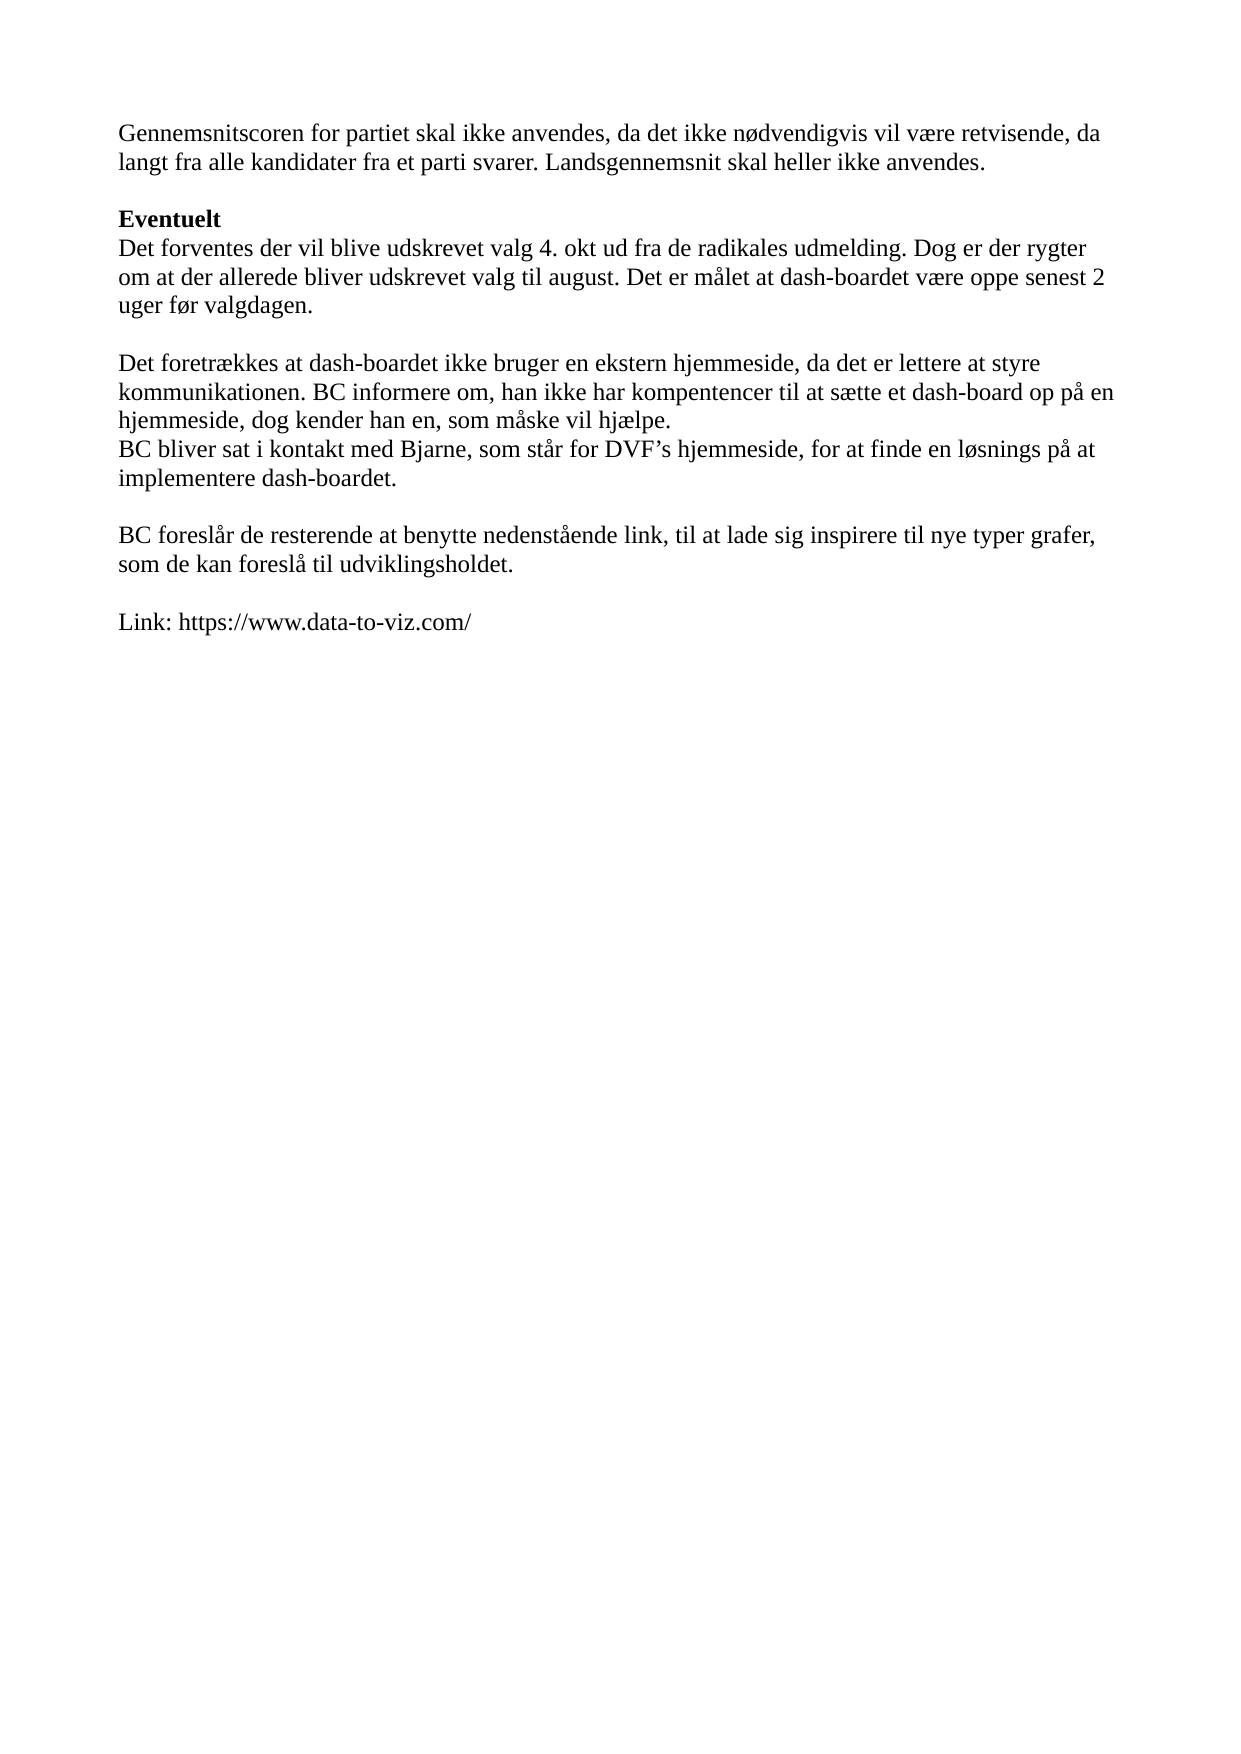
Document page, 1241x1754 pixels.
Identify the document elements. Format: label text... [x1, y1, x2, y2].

text Link: https://www.data-to-viz.com/ [118, 607, 1122, 636]
text Eventuelt [118, 204, 1122, 233]
text Gennemsnitscoren for partiet skal ikke anvendes, da det ikke nødvendigvis vil være retvisende, da langt fra alle kandidater fra et parti svarer. Landsgennemsnit skal heller ikke anvendes. [118, 118, 1122, 176]
text BC foreslår de resterende at benytte nedenstående link, til at lade sig inspirere til nye typer grafer, som de kan foreslå til udviklingsholdet. [118, 521, 1122, 578]
text Det forventes der vil blive udskrevet valg 4. okt ud fra de radikales udmelding. Dog er der rygter om at der allerede bliver udskrevet valg til august. Det er målet at dash-boardet være oppe senest 2 uger før valgdagen. [118, 233, 1122, 319]
text BC bliver sat i kontakt med Bjarne, som står for DVF’s hjemmeside, for at finde en løsnings på at implementere dash-boardet. [118, 434, 1122, 492]
text Det foretrækkes at dash-boardet ikke bruger en ekstern hjemmeside, da det er lettere at styre kommunikationen. BC informere om, han ikke har kompentencer til at sætte et dash-board op på en hjemmeside, dog kender han en, som måske vil hjælpe. [118, 348, 1122, 434]
